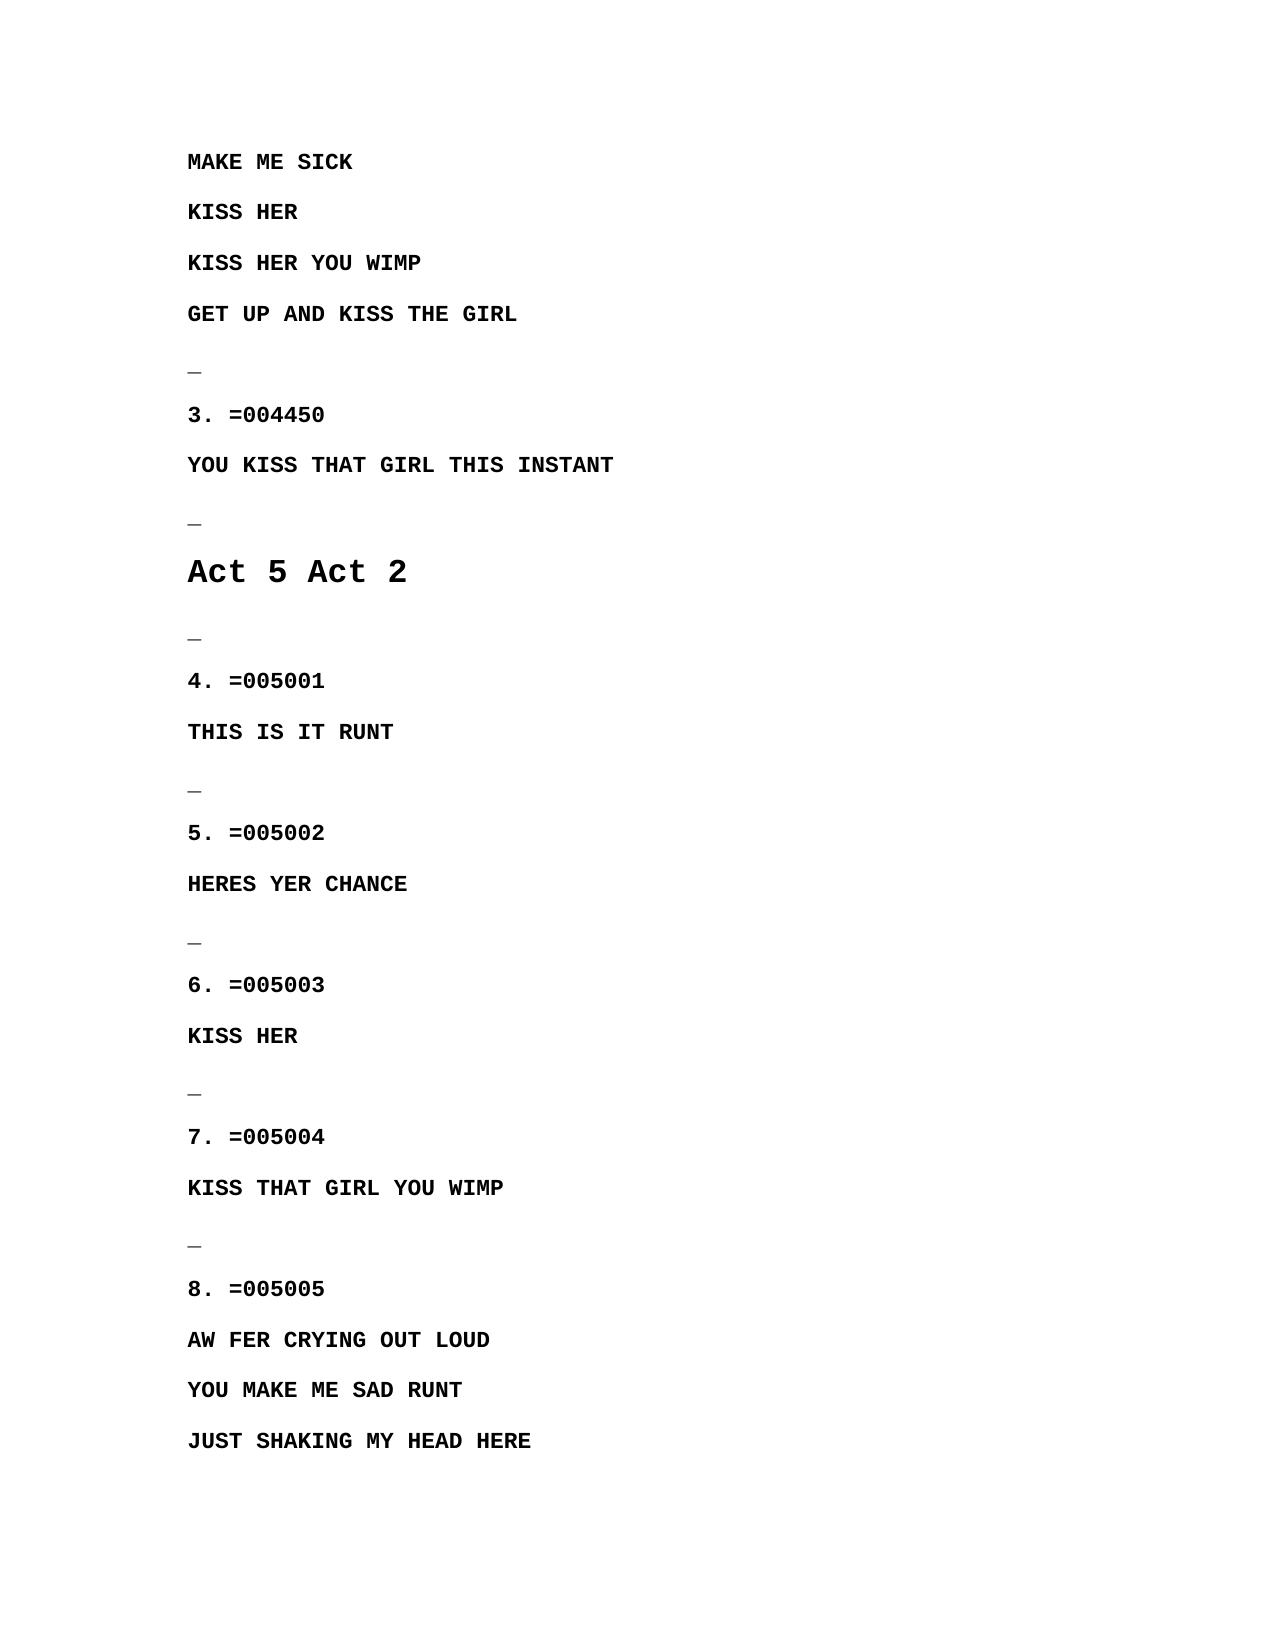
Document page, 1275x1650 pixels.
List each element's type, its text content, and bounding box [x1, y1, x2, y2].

text 7. =005004 [187, 1126, 1087, 1151]
text YOU MAKE ME SAD RUNT [187, 1379, 1087, 1404]
text GET UP AND KISS THE GIRL [187, 302, 1087, 328]
text Act 5 Act 2 [187, 555, 1087, 593]
text _ [187, 1075, 1087, 1101]
text 4. =005001 [187, 670, 1087, 696]
text KISS THAT GIRL YOU WIMP [187, 1176, 1087, 1202]
text KISS HER [187, 1024, 1087, 1050]
text _ [187, 619, 1087, 645]
text 6. =005003 [187, 974, 1087, 999]
text HERES YER CHANCE [187, 872, 1087, 898]
text _ [187, 923, 1087, 949]
text 8. =005005 [187, 1277, 1087, 1303]
text _ [187, 504, 1087, 530]
text _ [187, 771, 1087, 797]
text 3. =004450 [187, 403, 1087, 429]
text 5. =005002 [187, 822, 1087, 848]
text _ [187, 352, 1087, 378]
text JUST SHAKING MY HEAD HERE [187, 1429, 1087, 1455]
text KISS HER [187, 201, 1087, 227]
text _ [187, 1227, 1087, 1253]
text AW FER CRYING OUT LOUD [187, 1328, 1087, 1354]
text KISS HER YOU WIMP [187, 251, 1087, 277]
text THIS IS IT RUNT [187, 721, 1087, 746]
text MAKE ME SICK [187, 150, 1087, 176]
text YOU KISS THAT GIRL THIS INSTANT [187, 454, 1087, 480]
